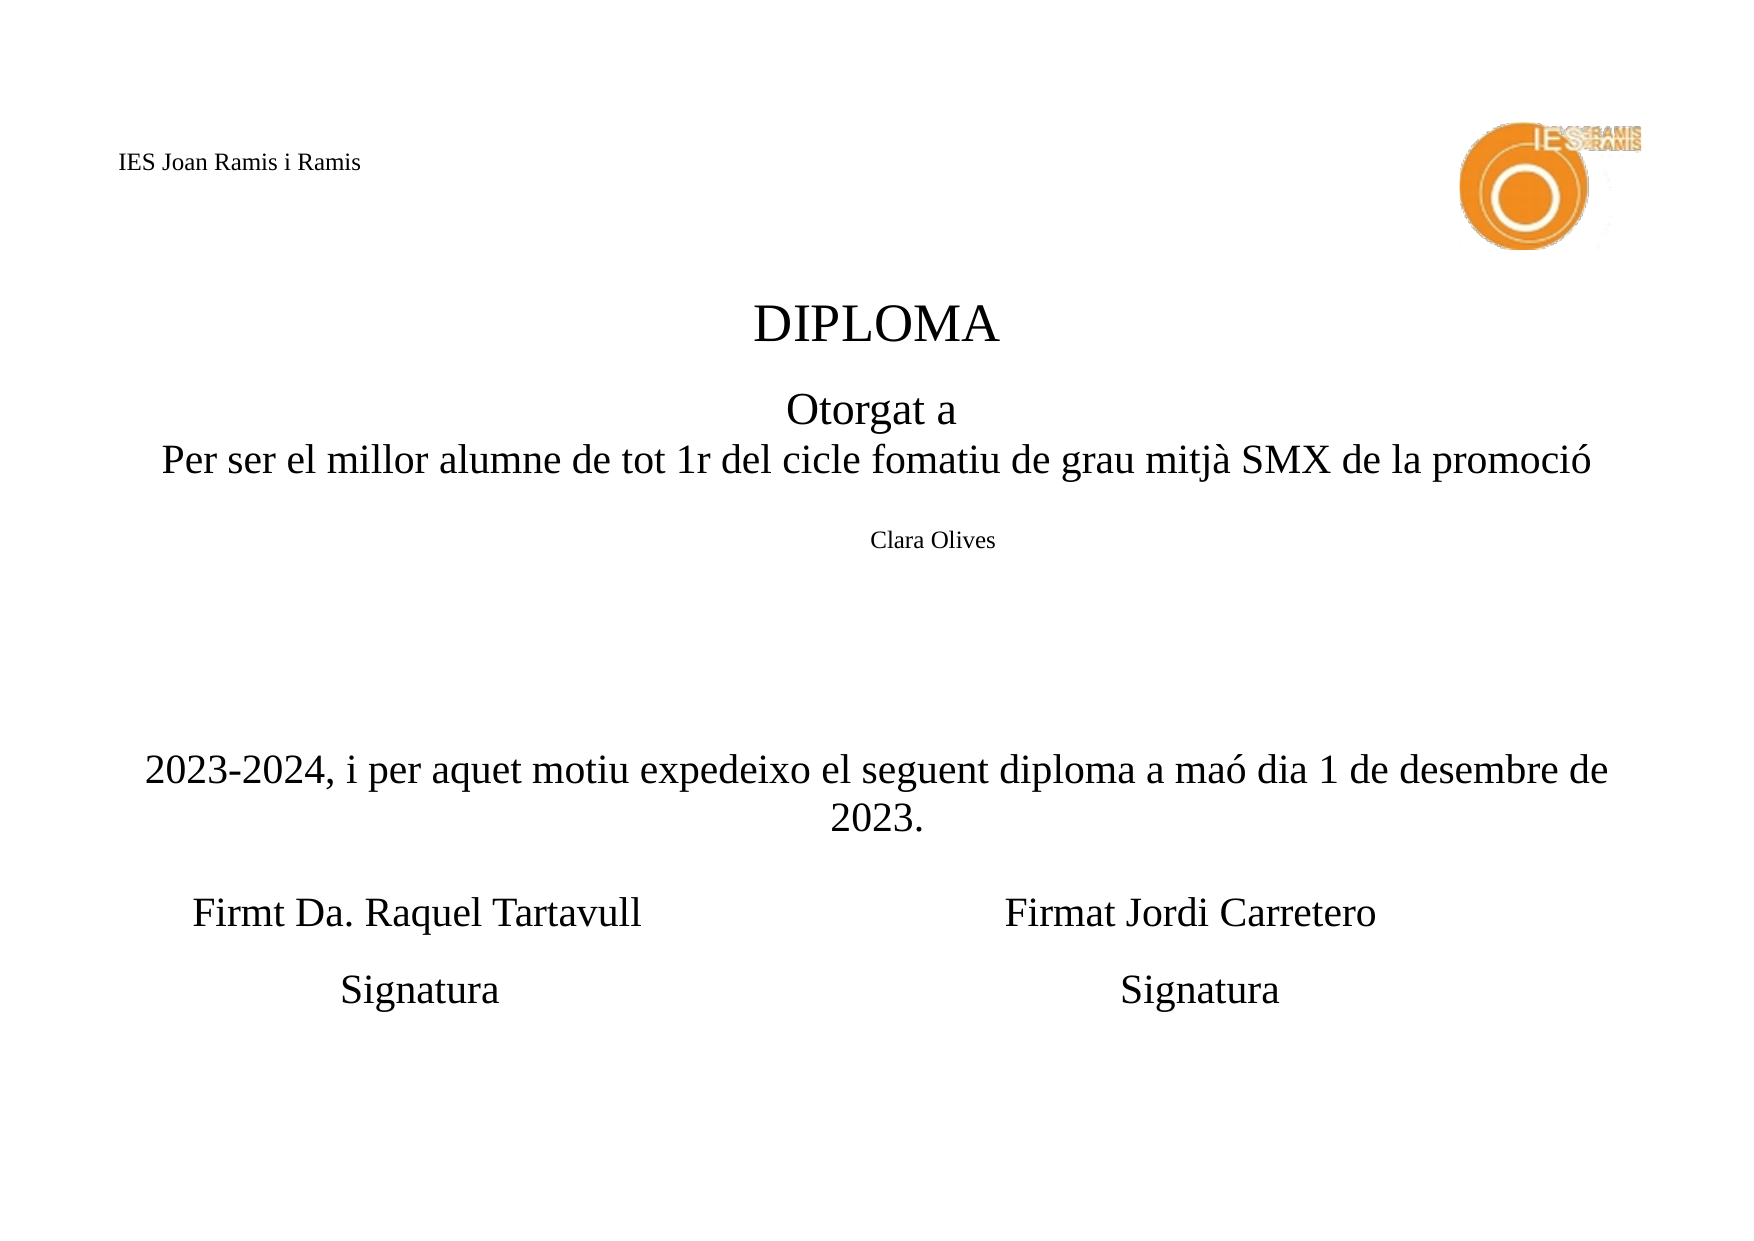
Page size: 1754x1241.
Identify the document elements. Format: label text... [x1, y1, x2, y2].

text Firmt Da. Raquel Tartavull Firmat Jordi Carretero [118, 888, 1636, 936]
text Signatura Signatura [118, 964, 1636, 1012]
text IES Joan Ramis i Ramis [118, 147, 1459, 176]
text Clara Olives [714, 526, 1157, 554]
picture [1459, 122, 1642, 250]
text Per ser el millor alumne de tot 1r del cicle fomatiu de grau mitjà SMX de la promoció 2023-2024, i per aquet motiu expedeixo el seguent diploma a maó dia 1 de desembre de 2023. [118, 434, 1636, 840]
text DIPLOMA [118, 291, 1636, 353]
text Otorgat a [118, 382, 1636, 434]
